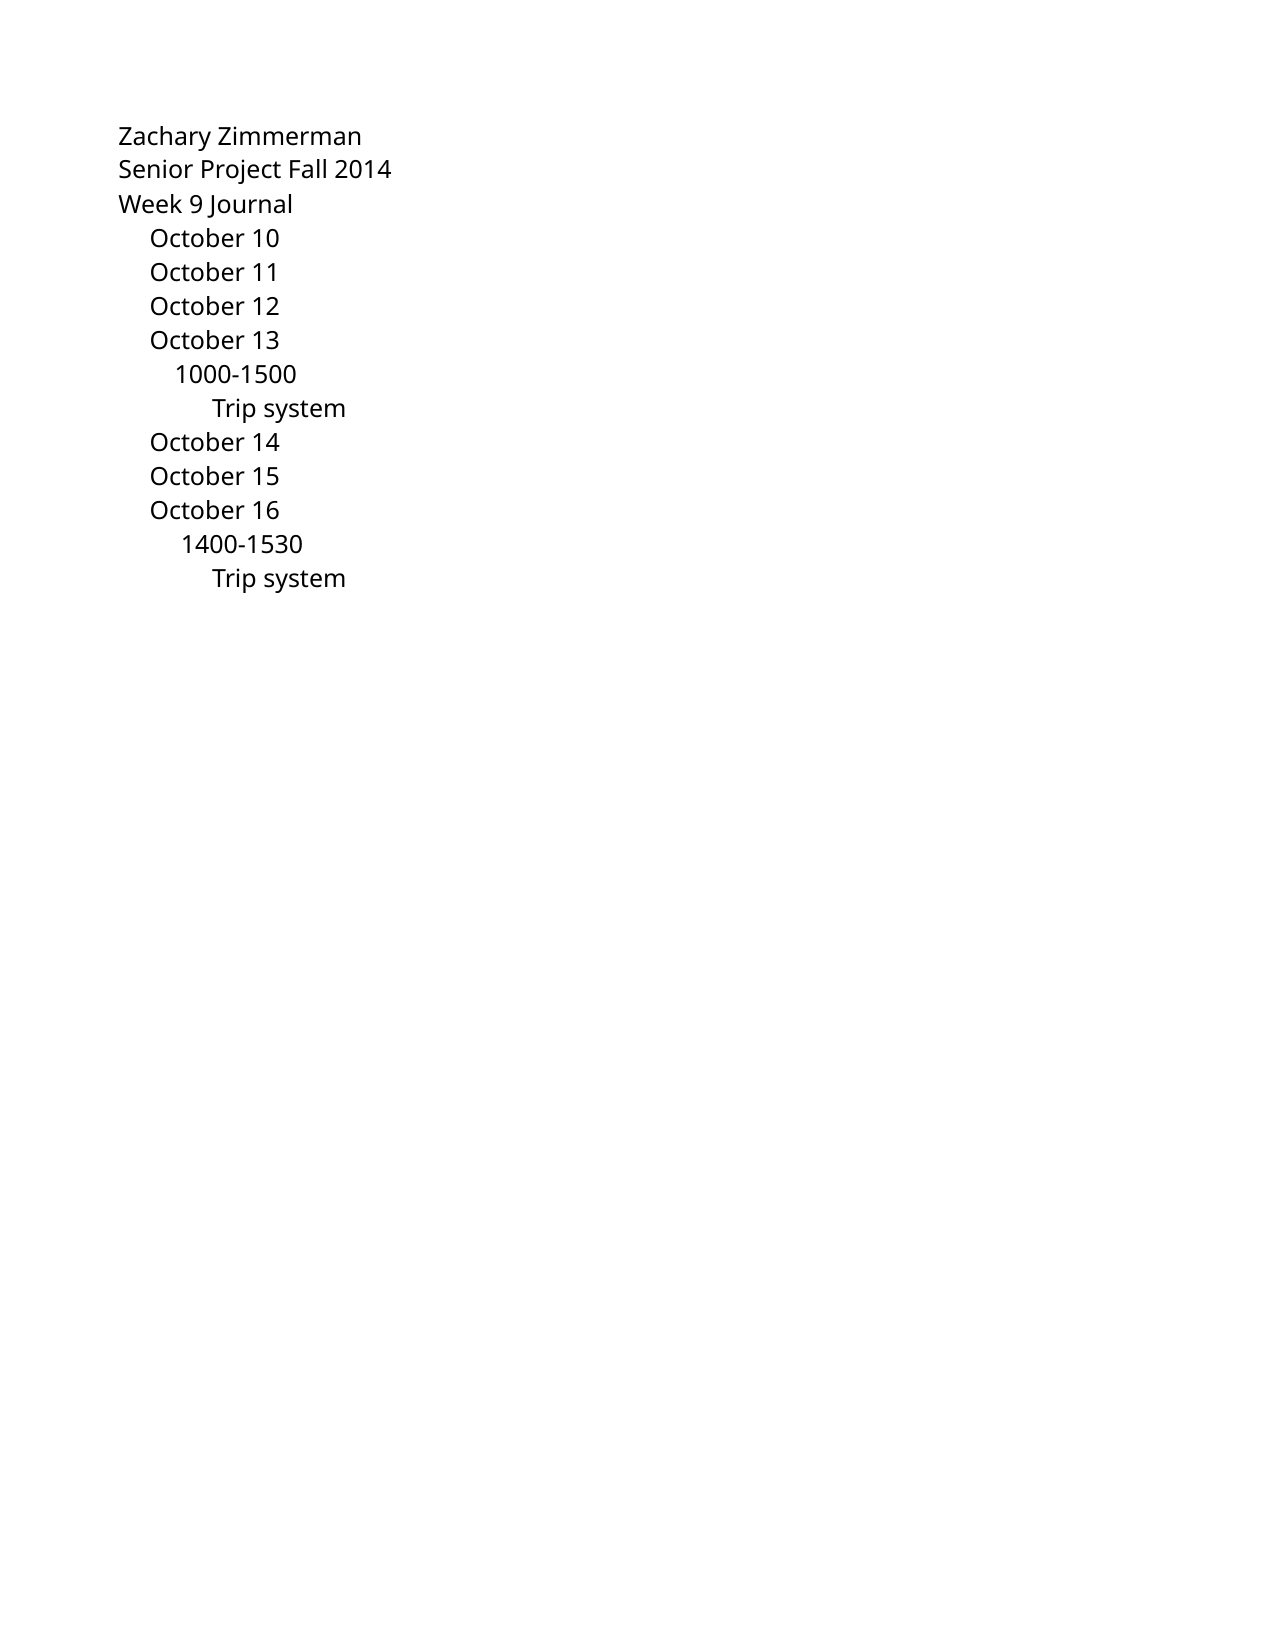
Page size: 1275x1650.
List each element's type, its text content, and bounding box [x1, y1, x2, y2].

text Zachary Zimmerman [118, 118, 1157, 152]
text October 15 [118, 459, 1157, 493]
text Trip system [118, 391, 1157, 425]
text Trip system [118, 561, 1157, 595]
text 1000-1500 [118, 357, 1157, 391]
text October 11 [118, 254, 1157, 288]
text 1400-1530 [118, 527, 1157, 561]
text October 13 [118, 322, 1157, 357]
text Senior Project Fall 2014 [118, 152, 1157, 186]
text October 10 [118, 220, 1157, 254]
text Week 9 Journal [118, 186, 1157, 220]
text October 16 [118, 493, 1157, 527]
text October 14 [118, 425, 1157, 459]
text October 12 [118, 288, 1157, 322]
